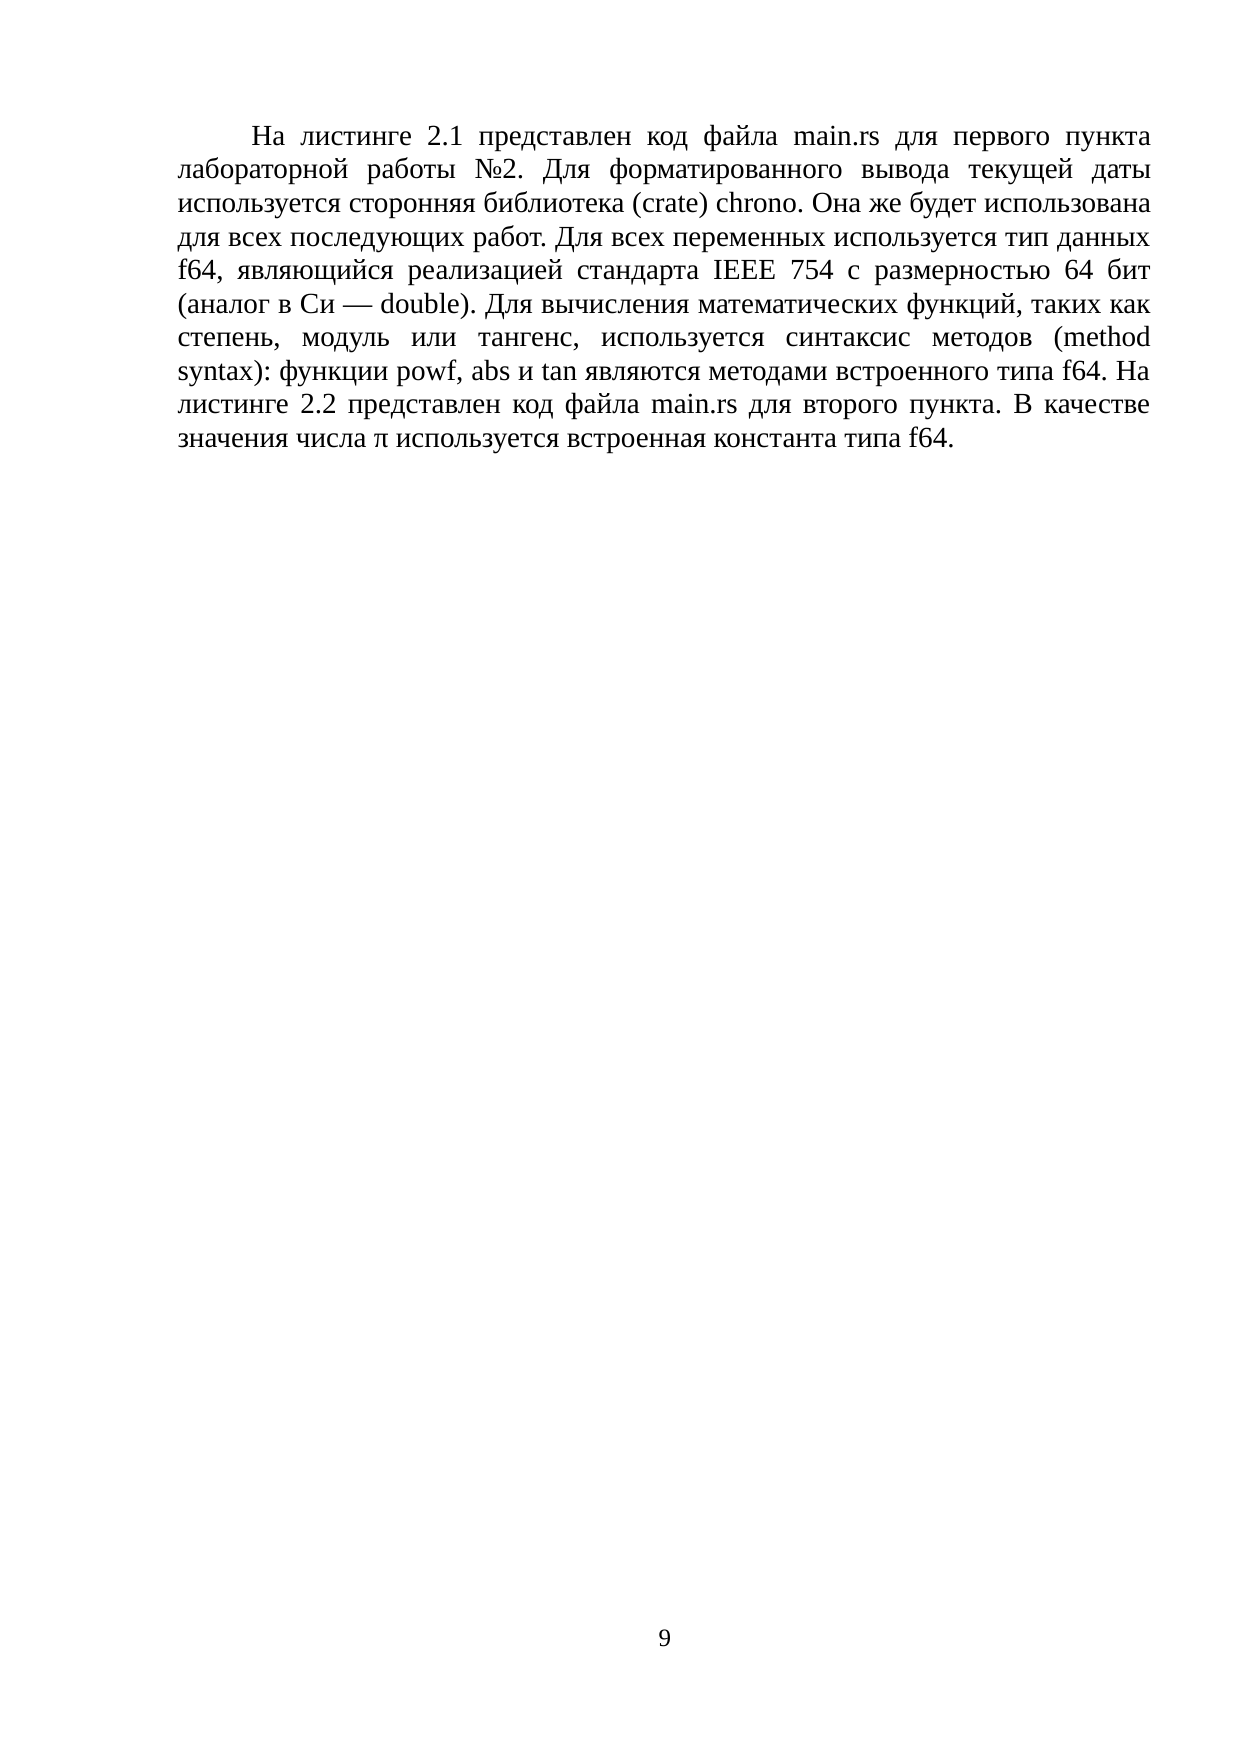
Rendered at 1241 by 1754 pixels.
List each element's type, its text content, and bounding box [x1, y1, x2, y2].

text На листинге 2.1 представлен код файла main.rs для первого пункта лабораторной работы №2. Для форматированного вывода текущей даты используется сторонняя библиотека (crate) chrono. Она же будет использована для всех последующих работ. Для всех переменных используется тип данных f64, являющийся реализацией стандарта IEEE 754 с размерностью 64 бит (аналог в Си — double). Для вычисления математических функций, таких как степень, модуль или тангенс, используется синтаксис методов (method syntax): функции powf, abs и tan являются методами встроенного типа f64. На листинге 2.2 представлен код файла main.rs для второго пункта. В качестве значения числа π используется встроенная константа типа f64. [177, 118, 1152, 453]
